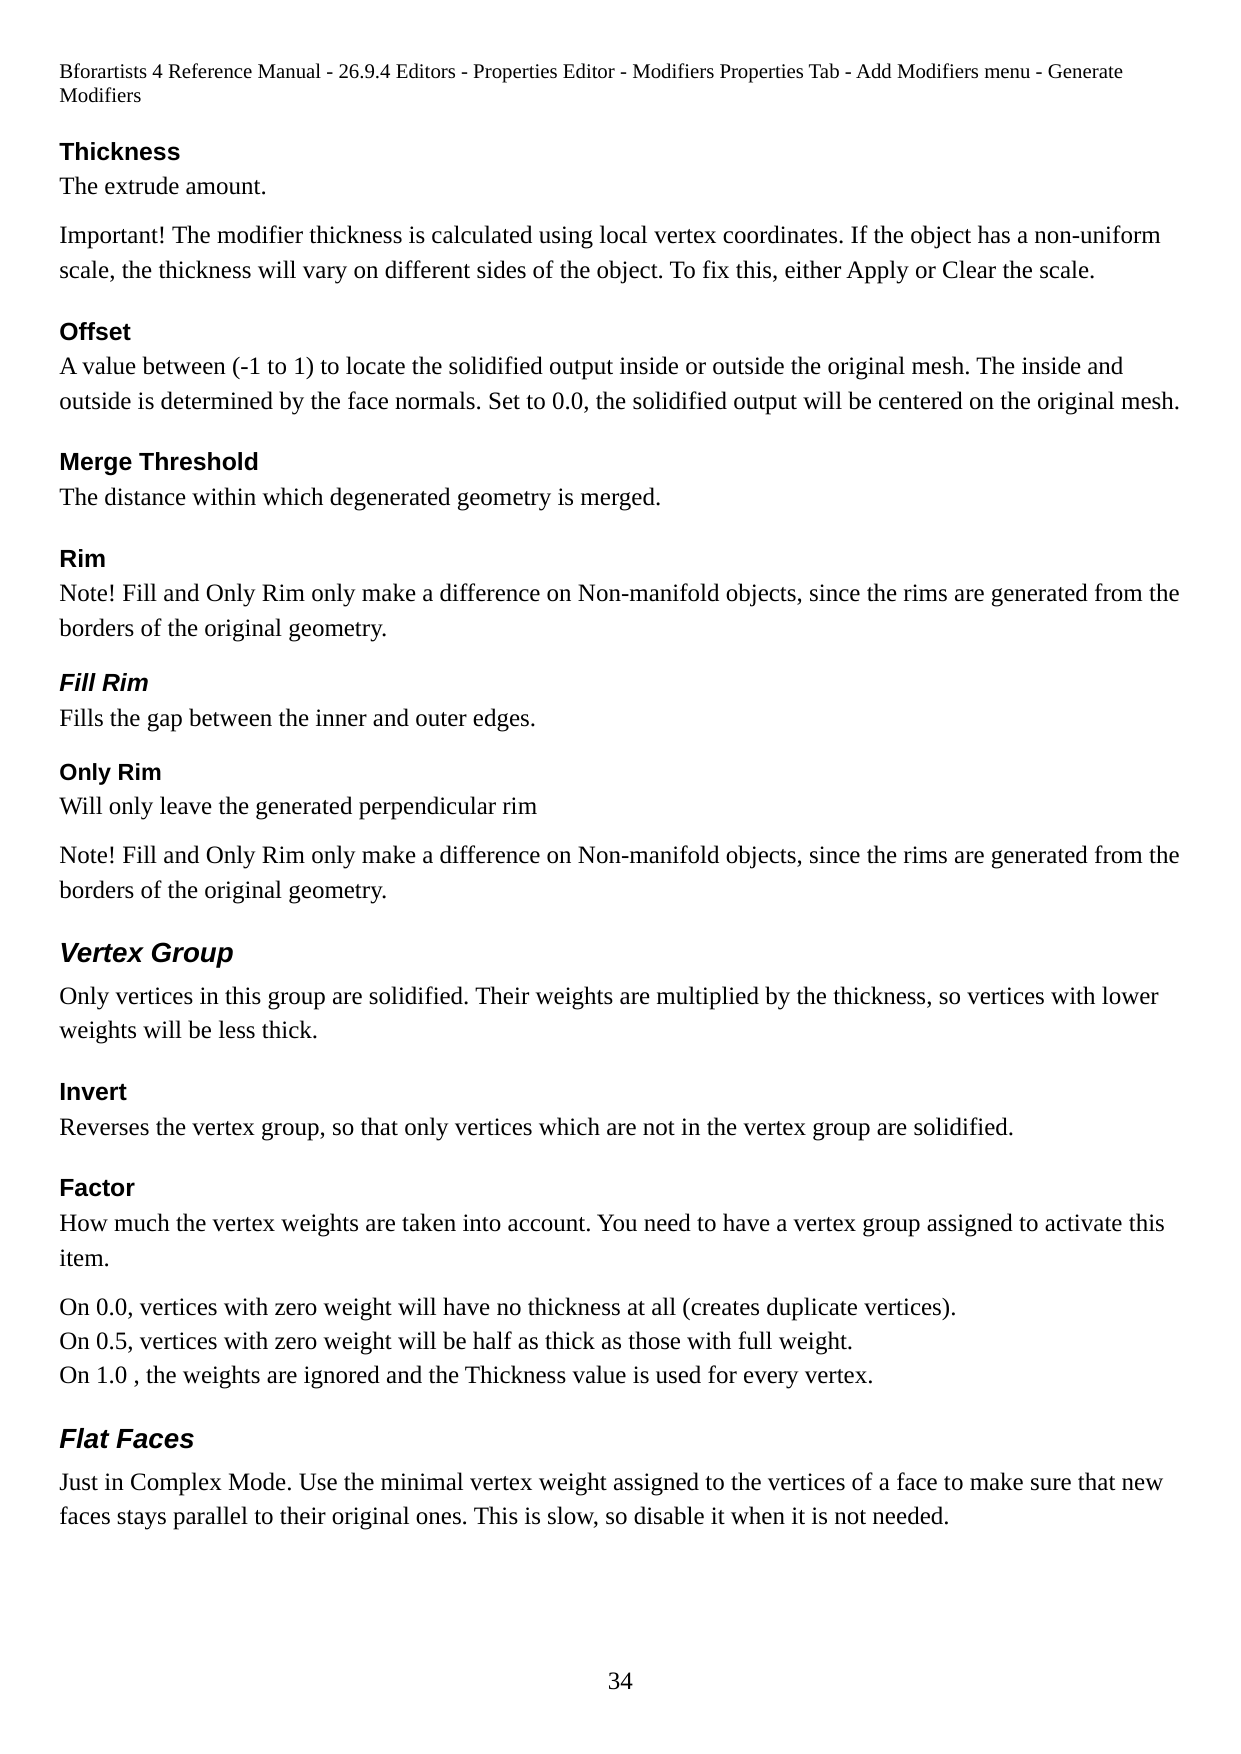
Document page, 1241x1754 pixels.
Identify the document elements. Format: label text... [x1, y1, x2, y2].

text Will only leave the generated perpendicular rim [59, 791, 1181, 820]
text The distance within which degenerated geometry is merged. [59, 482, 1181, 511]
subtitle Only Rim [59, 758, 1181, 785]
subtitle Vertex Group [59, 937, 1181, 968]
text Reverses the vertex group, so that only vertices which are not in the vertex group are solidified. [59, 1112, 1181, 1141]
subtitle Flat Faces [59, 1422, 1181, 1454]
text A value between (-1 to 1) to locate the solidified output inside or outside the original mesh. The inside and outside is determined by the face normals. Set to 0.0, the solidified output will be centered on the original mesh. [59, 351, 1181, 414]
subtitle Invert [59, 1077, 1181, 1106]
subtitle Merge Threshold [59, 447, 1181, 476]
text The extrude amount. [59, 171, 1181, 200]
subtitle Thickness [59, 137, 1181, 165]
text How much the vertex weights are taken into account. You need to have a vertex group assigned to activate this item. [59, 1208, 1181, 1271]
text Note! Fill and Only Rim only make a difference on Non-manifold objects, since the rims are generated from the borders of the original geometry. [59, 578, 1181, 642]
subtitle Offset [59, 317, 1181, 345]
text Fills the gap between the inner and outer edges. [59, 703, 1181, 732]
subtitle Rim [59, 544, 1181, 572]
text On 0.0, vertices with zero weight will have no thickness at all (creates duplicate vertices). On 0.5, vertices with zero weight will be half as thick as those with full weight. On 1.0 , the weights are ignored and the Thickness value is used for every vertex. [59, 1292, 1181, 1389]
text Note! Fill and Only Rim only make a difference on Non-manifold objects, since the rims are generated from the borders of the original geometry. [59, 841, 1181, 904]
subtitle Fill Rim [59, 668, 1181, 697]
text Important! The modifier thickness is calculated using local vertex coordinates. If the object has a non-uniform scale, the thickness will vary on different sides of the object. To fix this, either Apply or Clear the scale. [59, 221, 1181, 284]
subtitle Factor [59, 1173, 1181, 1202]
text Only vertices in this group are solidified. Their weights are multiplied by the thickness, so vertices with lower weights will be less thick. [59, 981, 1181, 1044]
text Just in Complex Mode. Use the minimal vertex weight assigned to the vertices of a face to make sure that new faces stays parallel to their original ones. This is slow, so disable it when it is not needed. [59, 1467, 1181, 1530]
